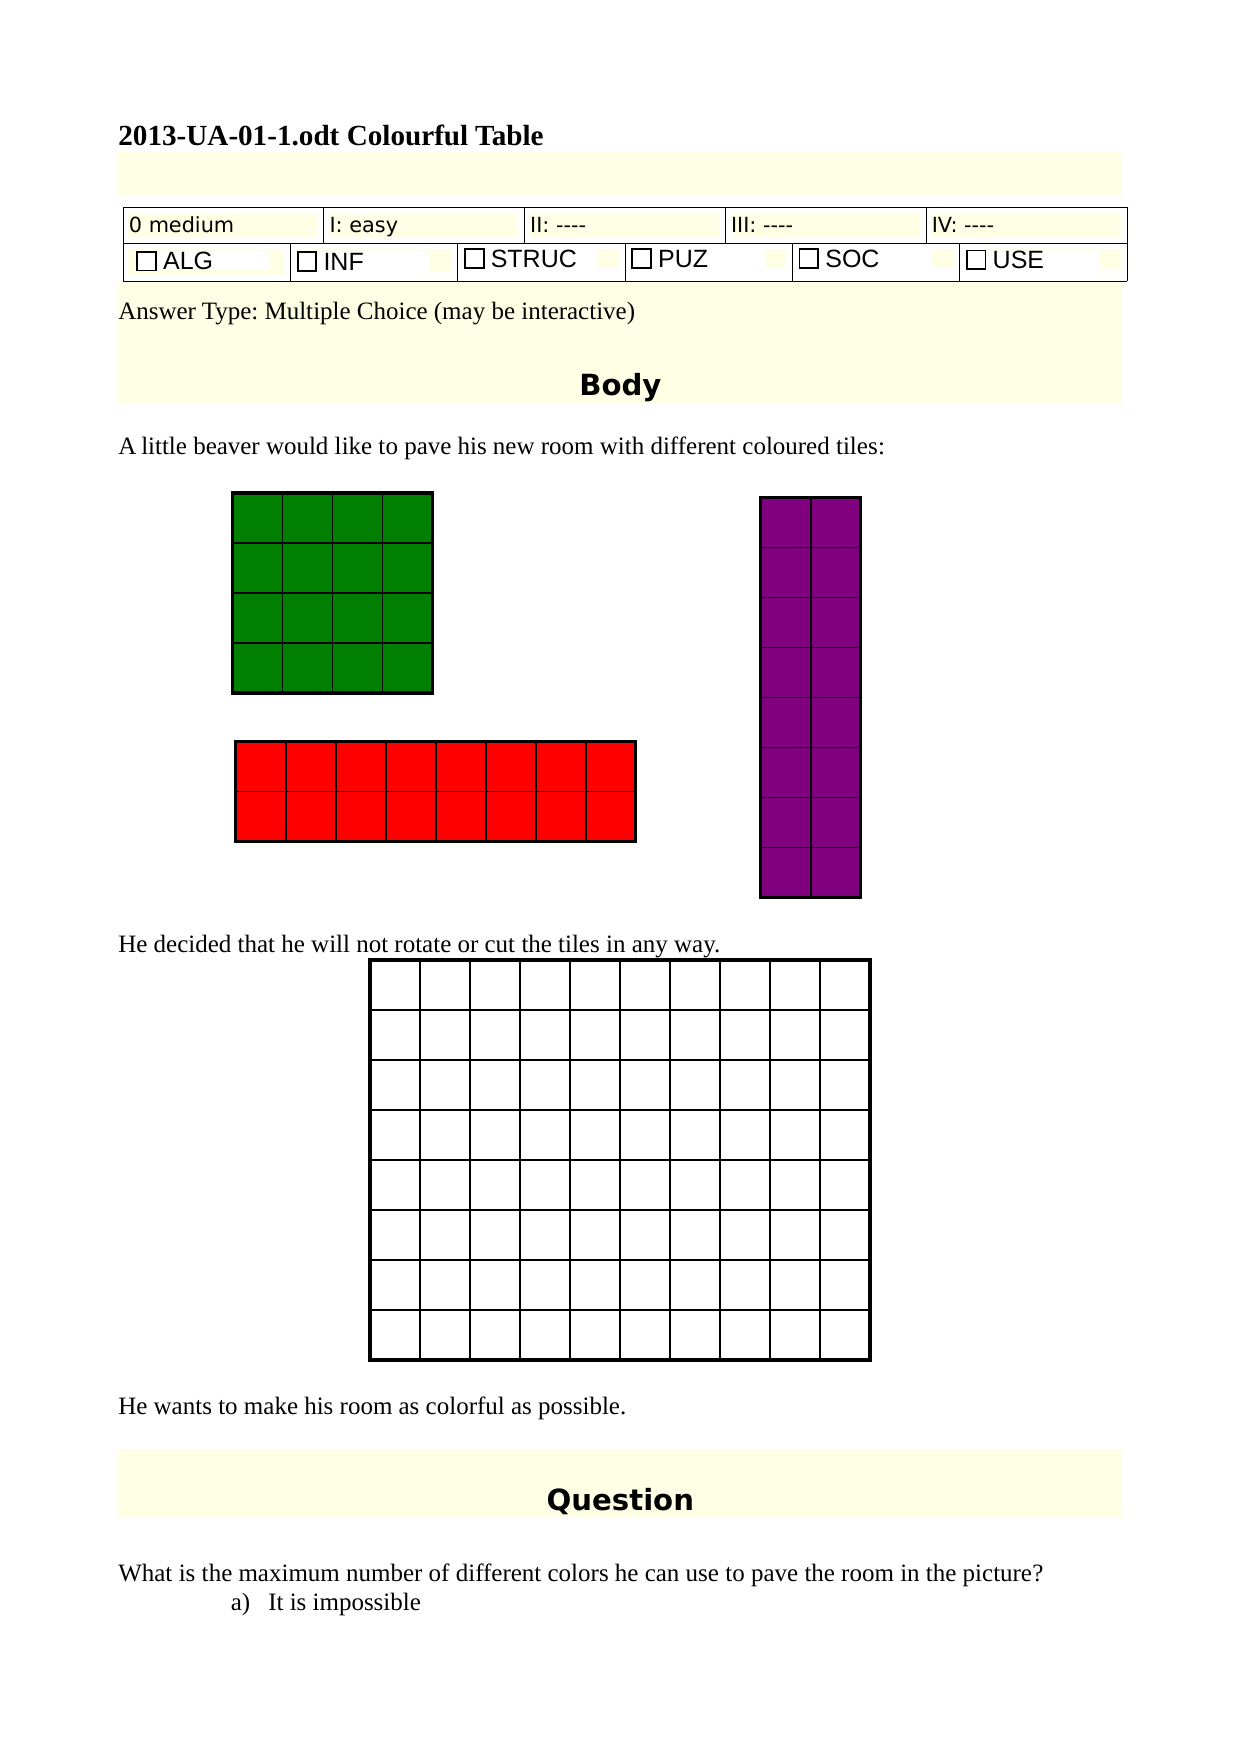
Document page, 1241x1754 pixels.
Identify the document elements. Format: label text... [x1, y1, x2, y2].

table_header [124, 244, 290, 281]
subtitle Question [118, 1483, 1122, 1517]
table_header IV: ---- [927, 208, 1127, 243]
text A little beaver would like to pave his new room with different coloured tiles: [118, 431, 1122, 460]
list It is impossible [231, 1587, 1122, 1616]
subtitle Body [118, 369, 1122, 403]
table_header [291, 244, 457, 281]
table_header [626, 244, 792, 281]
table_header 0 medium [124, 208, 323, 243]
table_header [960, 244, 1127, 281]
table_header I: easy [324, 208, 524, 243]
text He decided that he will not rotate or cut the tiles in any way. [118, 929, 1122, 958]
text 2013-UA-01-1.odt Colourful Table [118, 118, 1122, 152]
table_header [458, 244, 625, 281]
table_header II: ---- [525, 208, 725, 243]
table_header [793, 244, 959, 281]
table_header III: ---- [726, 208, 926, 243]
text What is the maximum number of different colors he can use to pave the room in the picture? [118, 1558, 1122, 1587]
text Answer Type: Multiple Choice (may be interactive) [118, 296, 1122, 324]
text He wants to make his room as colorful as possible. [118, 1391, 1122, 1420]
